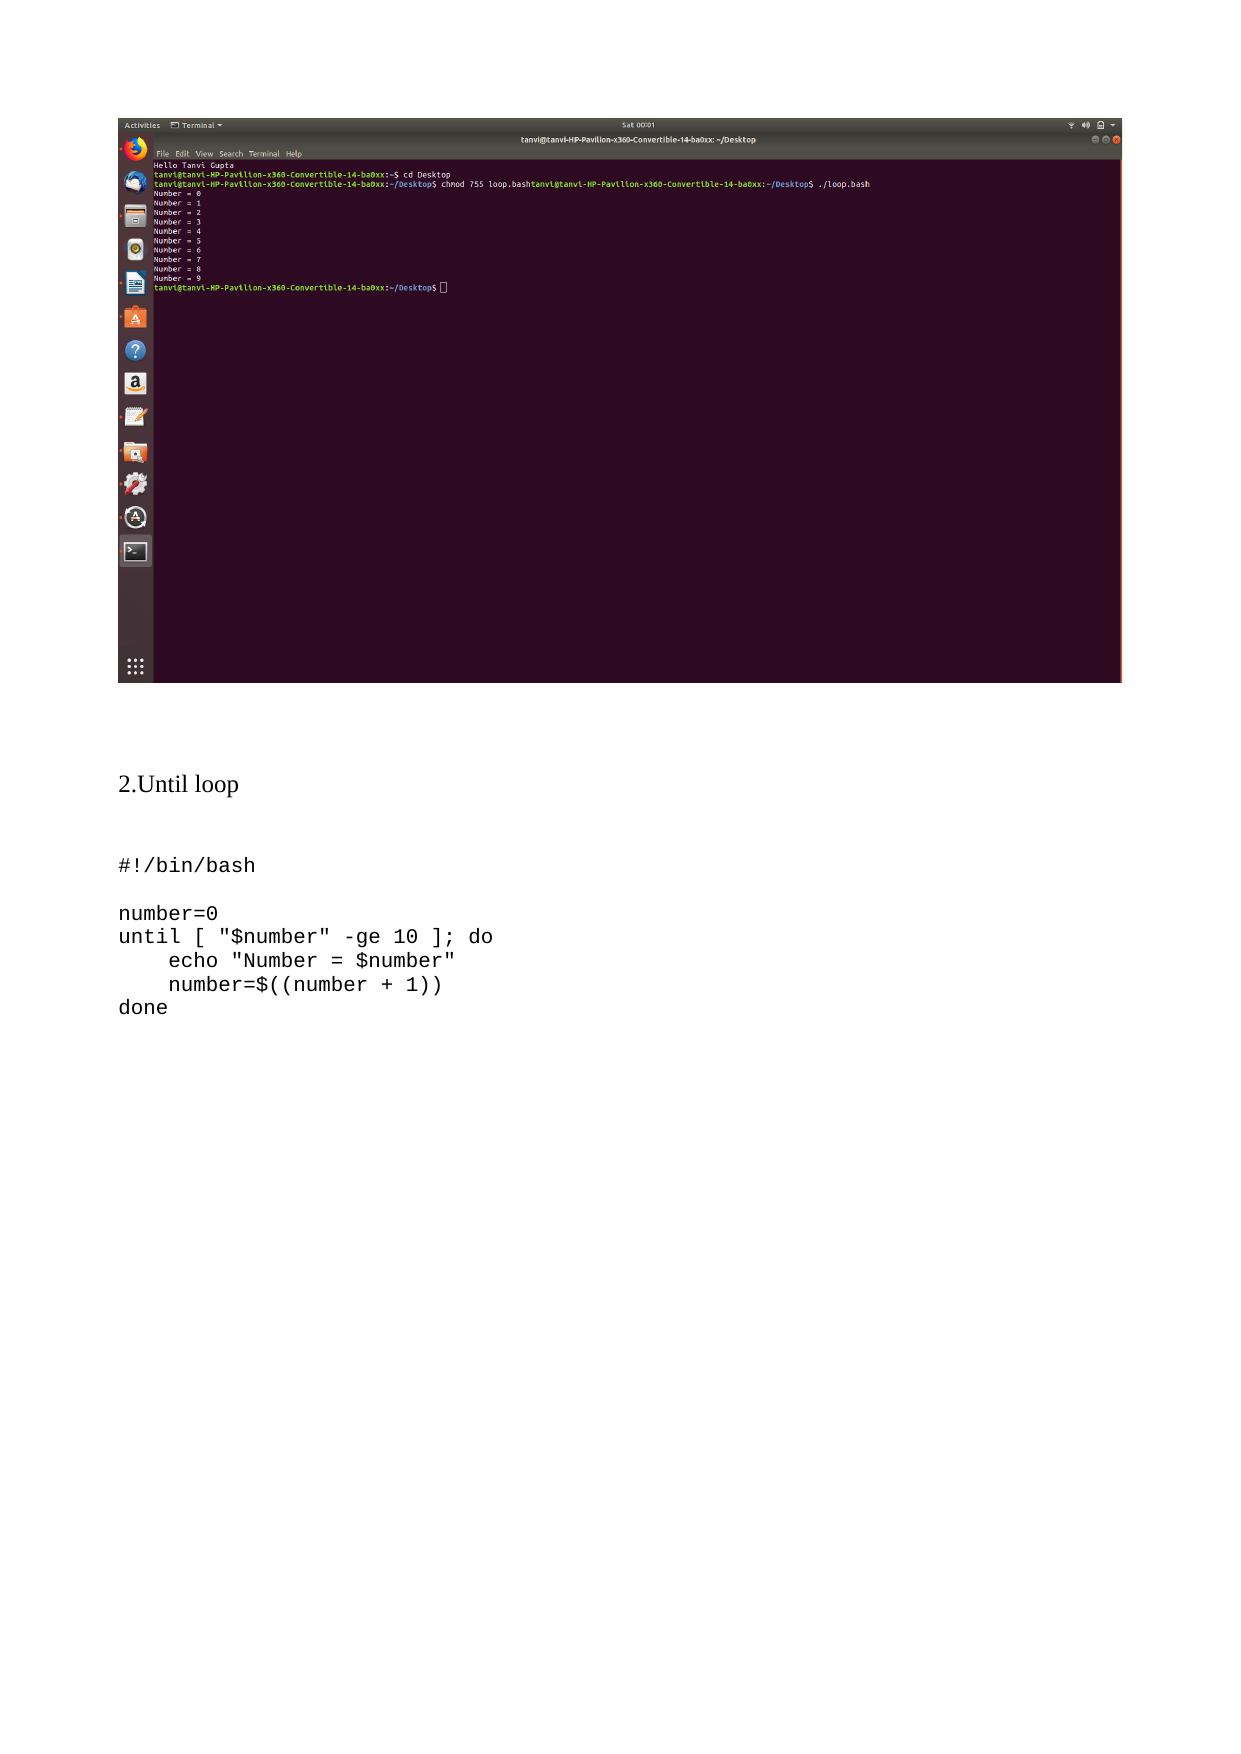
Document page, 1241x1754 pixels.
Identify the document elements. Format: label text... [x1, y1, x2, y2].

text number=0 [118, 903, 1122, 926]
text 2.Until loop [118, 769, 1122, 798]
picture [118, 118, 1123, 683]
text #!/bin/bash [118, 855, 1122, 879]
text done [118, 997, 1122, 1021]
text number=$((number + 1)) [118, 973, 1122, 997]
text until [ "$number" -ge 10 ]; do [118, 926, 1122, 950]
text echo "Number = $number" [118, 950, 1122, 973]
